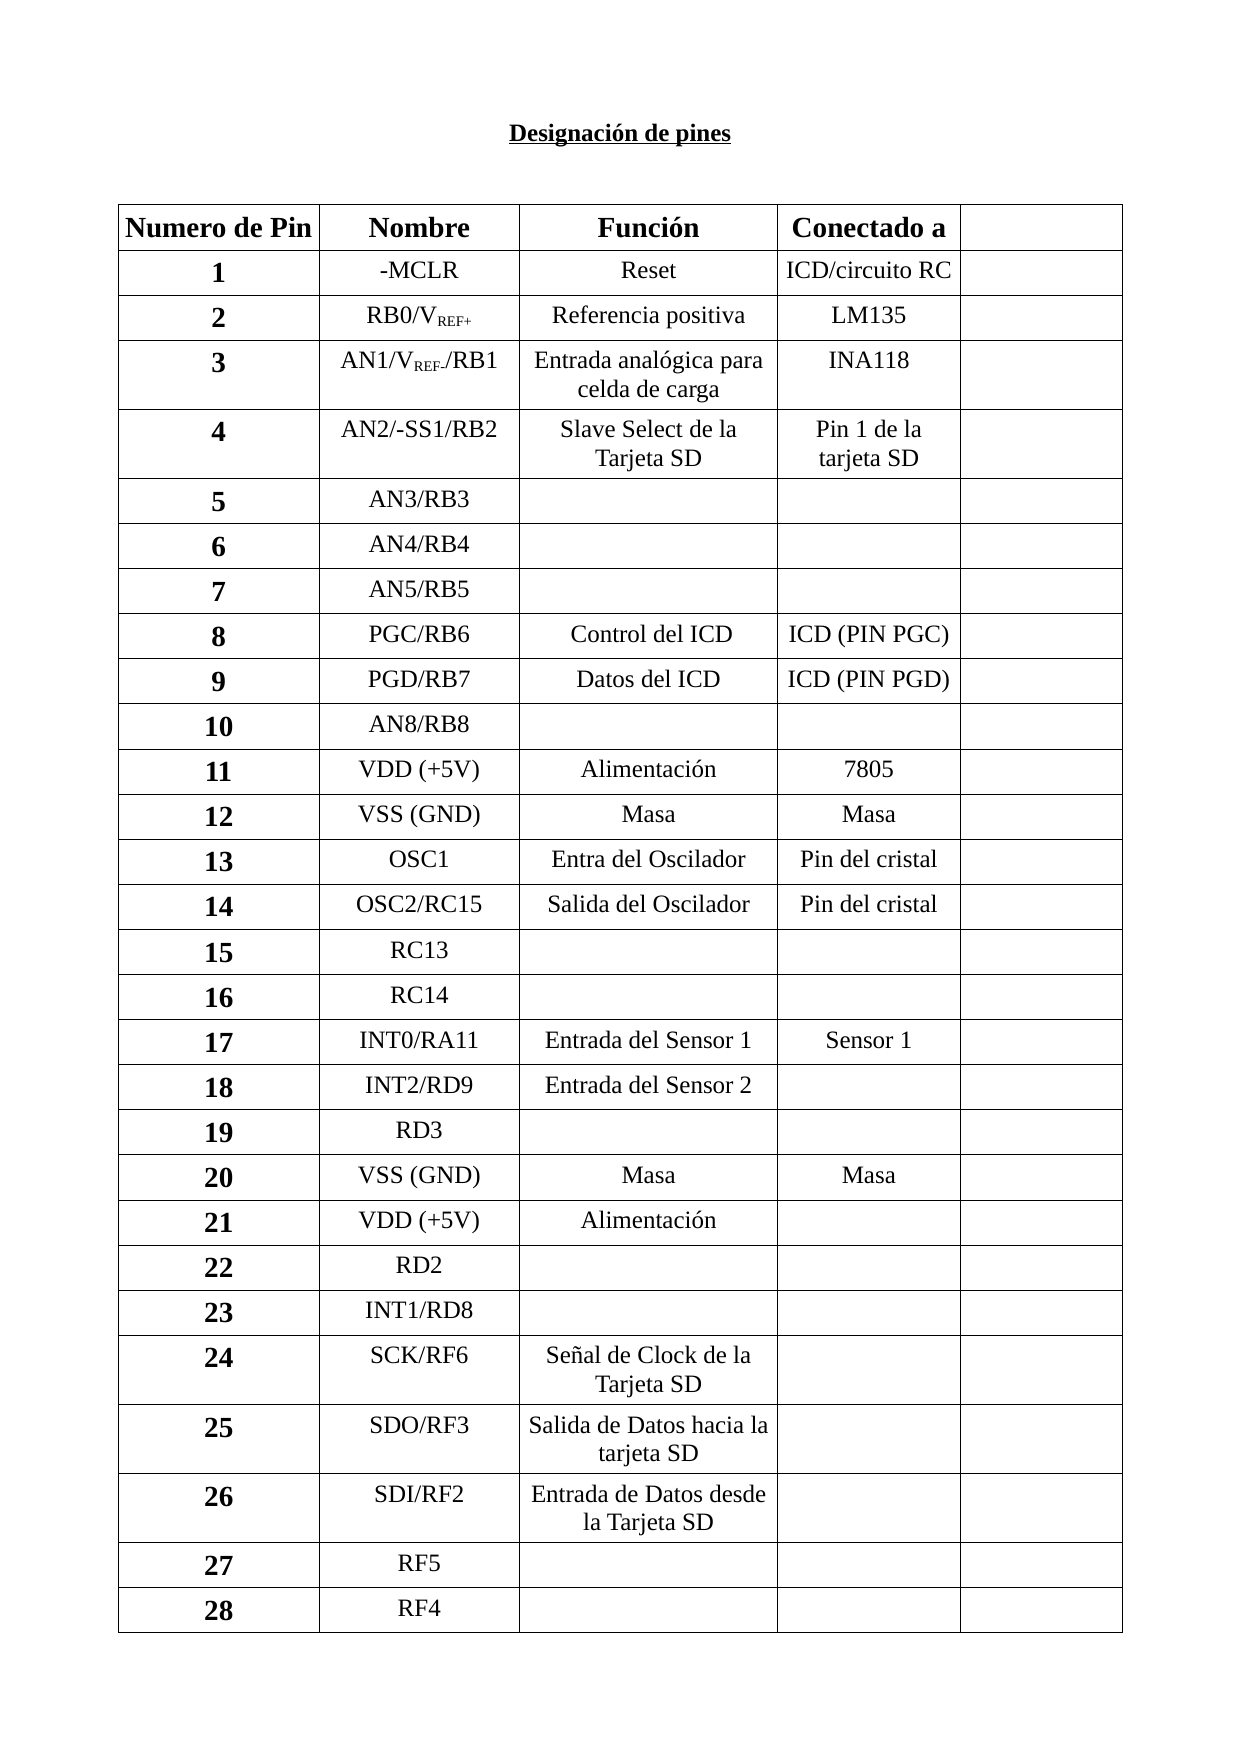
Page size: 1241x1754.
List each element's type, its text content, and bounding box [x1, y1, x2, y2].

table_cell 10 [119, 704, 319, 748]
table_cell 11 [119, 750, 319, 793]
table_cell 7 [119, 569, 319, 613]
table_cell [520, 975, 777, 1019]
table_cell Referencia positiva [520, 296, 777, 340]
table_cell 27 [119, 1543, 319, 1587]
table_cell Entrada del Sensor 2 [520, 1065, 777, 1109]
table_cell Masa [520, 795, 777, 839]
table_cell Slave Select de la Tarjeta SD [520, 410, 777, 478]
table_cell Pin del cristal [778, 840, 960, 884]
table_cell 6 [119, 524, 319, 568]
table_cell Salida del Oscilador [520, 885, 777, 929]
table_cell [961, 1201, 1122, 1244]
table_cell OSC2/RC15 [320, 885, 519, 929]
table_cell 23 [119, 1291, 319, 1335]
table_cell [961, 1336, 1122, 1404]
table_cell [961, 410, 1122, 478]
table_cell Masa [520, 1155, 777, 1199]
table_cell ICD/circuito RC [778, 251, 960, 294]
table_cell [778, 1246, 960, 1290]
table_cell [961, 1474, 1122, 1542]
table_cell [778, 1291, 960, 1335]
table_cell [778, 1201, 960, 1244]
table_cell 21 [119, 1201, 319, 1244]
table_cell 26 [119, 1474, 319, 1542]
table_cell 8 [119, 614, 319, 658]
table_cell 16 [119, 975, 319, 1019]
table_cell PGD/RB7 [320, 659, 519, 703]
table_cell [778, 1474, 960, 1542]
table_cell INA118 [778, 341, 960, 409]
table_cell [778, 704, 960, 748]
table_cell [520, 1543, 777, 1587]
table_cell [961, 569, 1122, 613]
table_cell [520, 1291, 777, 1335]
table_cell 3 [119, 341, 319, 409]
table_cell Masa [778, 795, 960, 839]
table_cell AN2/-SS1/RB2 [320, 410, 519, 478]
table_header Conectado a [778, 205, 960, 249]
table_cell ICD (PIN PGC) [778, 614, 960, 658]
table_cell LM135 [778, 296, 960, 340]
table_cell RC13 [320, 930, 519, 974]
table_cell Alimentación [520, 750, 777, 793]
table_cell INT2/RD9 [320, 1065, 519, 1109]
table_cell 15 [119, 930, 319, 974]
table_cell [778, 1588, 960, 1632]
table_cell AN1/VREF-/RB1 [320, 341, 519, 409]
table_cell OSC1 [320, 840, 519, 884]
table_header Nombre [320, 205, 519, 249]
table_cell 25 [119, 1405, 319, 1473]
table_cell AN3/RB3 [320, 479, 519, 523]
table_cell RB0/VREF+ [320, 296, 519, 340]
table_cell [961, 251, 1122, 294]
table_cell 20 [119, 1155, 319, 1199]
table_cell [520, 479, 777, 523]
table_cell -MCLR [320, 251, 519, 294]
table_cell 7805 [778, 750, 960, 793]
table_cell Salida de Datos hacia la tarjeta SD [520, 1405, 777, 1473]
table_cell [961, 1065, 1122, 1109]
table_cell [961, 795, 1122, 839]
table_cell 22 [119, 1246, 319, 1290]
table_cell 18 [119, 1065, 319, 1109]
table_cell Reset [520, 251, 777, 294]
text Designación de pines [118, 118, 1122, 147]
table_cell [778, 1110, 960, 1154]
table_cell [520, 1588, 777, 1632]
table_cell [961, 1110, 1122, 1154]
table_cell Señal de Clock de la Tarjeta SD [520, 1336, 777, 1404]
table_cell [778, 524, 960, 568]
table_cell [520, 569, 777, 613]
table_cell [778, 975, 960, 1019]
table_cell AN8/RB8 [320, 704, 519, 748]
table_cell RD2 [320, 1246, 519, 1290]
table_cell VDD (+5V) [320, 1201, 519, 1244]
table_cell [778, 569, 960, 613]
table_cell [961, 1020, 1122, 1064]
table_cell Pin 1 de la tarjeta SD [778, 410, 960, 478]
table_cell [520, 1110, 777, 1154]
table_cell [961, 930, 1122, 974]
table_cell RC14 [320, 975, 519, 1019]
table_cell [961, 296, 1122, 340]
table_cell [961, 1291, 1122, 1335]
table_cell SCK/RF6 [320, 1336, 519, 1404]
table_cell 1 [119, 251, 319, 294]
table_cell [961, 704, 1122, 748]
table_cell 4 [119, 410, 319, 478]
table_cell Entra del Oscilador [520, 840, 777, 884]
table_cell [961, 1588, 1122, 1632]
table_cell SDI/RF2 [320, 1474, 519, 1542]
table_cell RF4 [320, 1588, 519, 1632]
table_cell AN5/RB5 [320, 569, 519, 613]
table_header [961, 205, 1122, 249]
table_cell 19 [119, 1110, 319, 1154]
table_cell Sensor 1 [778, 1020, 960, 1064]
table_cell Entrada analógica para celda de carga [520, 341, 777, 409]
table_cell 9 [119, 659, 319, 703]
table_cell [778, 1065, 960, 1109]
table_cell [520, 704, 777, 748]
table_cell 24 [119, 1336, 319, 1404]
table_cell 2 [119, 296, 319, 340]
table_cell 13 [119, 840, 319, 884]
table_cell Alimentación [520, 1201, 777, 1244]
table_cell [520, 524, 777, 568]
table_cell Masa [778, 1155, 960, 1199]
table_cell 17 [119, 1020, 319, 1064]
table_cell [961, 975, 1122, 1019]
table_cell 5 [119, 479, 319, 523]
table_cell [961, 1155, 1122, 1199]
table_cell [961, 479, 1122, 523]
table_cell [961, 659, 1122, 703]
table_cell [961, 1246, 1122, 1290]
table_cell VSS (GND) [320, 795, 519, 839]
table_cell INT0/RA11 [320, 1020, 519, 1064]
table_cell [778, 930, 960, 974]
table_header Numero de Pin [119, 205, 319, 249]
table_cell [961, 840, 1122, 884]
table_cell VSS (GND) [320, 1155, 519, 1199]
table_cell 12 [119, 795, 319, 839]
table_cell Control del ICD [520, 614, 777, 658]
table_cell [778, 1405, 960, 1473]
table_cell SDO/RF3 [320, 1405, 519, 1473]
table_cell AN4/RB4 [320, 524, 519, 568]
table_cell [961, 750, 1122, 793]
table_cell [778, 479, 960, 523]
table_cell INT1/RD8 [320, 1291, 519, 1335]
table_cell [961, 1543, 1122, 1587]
table_cell [961, 614, 1122, 658]
table_cell [520, 930, 777, 974]
table_cell Pin del cristal [778, 885, 960, 929]
table_cell RD3 [320, 1110, 519, 1154]
table_cell ICD (PIN PGD) [778, 659, 960, 703]
table_cell VDD (+5V) [320, 750, 519, 793]
table_cell [778, 1543, 960, 1587]
table_cell [778, 1336, 960, 1404]
table_header Función [520, 205, 777, 249]
table_cell [961, 341, 1122, 409]
table_cell PGC/RB6 [320, 614, 519, 658]
table_cell [961, 885, 1122, 929]
table_cell 28 [119, 1588, 319, 1632]
table_cell [961, 1405, 1122, 1473]
table_cell Entrada del Sensor 1 [520, 1020, 777, 1064]
table_cell Datos del ICD [520, 659, 777, 703]
table_cell [961, 524, 1122, 568]
table_cell Entrada de Datos desde la Tarjeta SD [520, 1474, 777, 1542]
table_cell [520, 1246, 777, 1290]
table_cell RF5 [320, 1543, 519, 1587]
table_cell 14 [119, 885, 319, 929]
